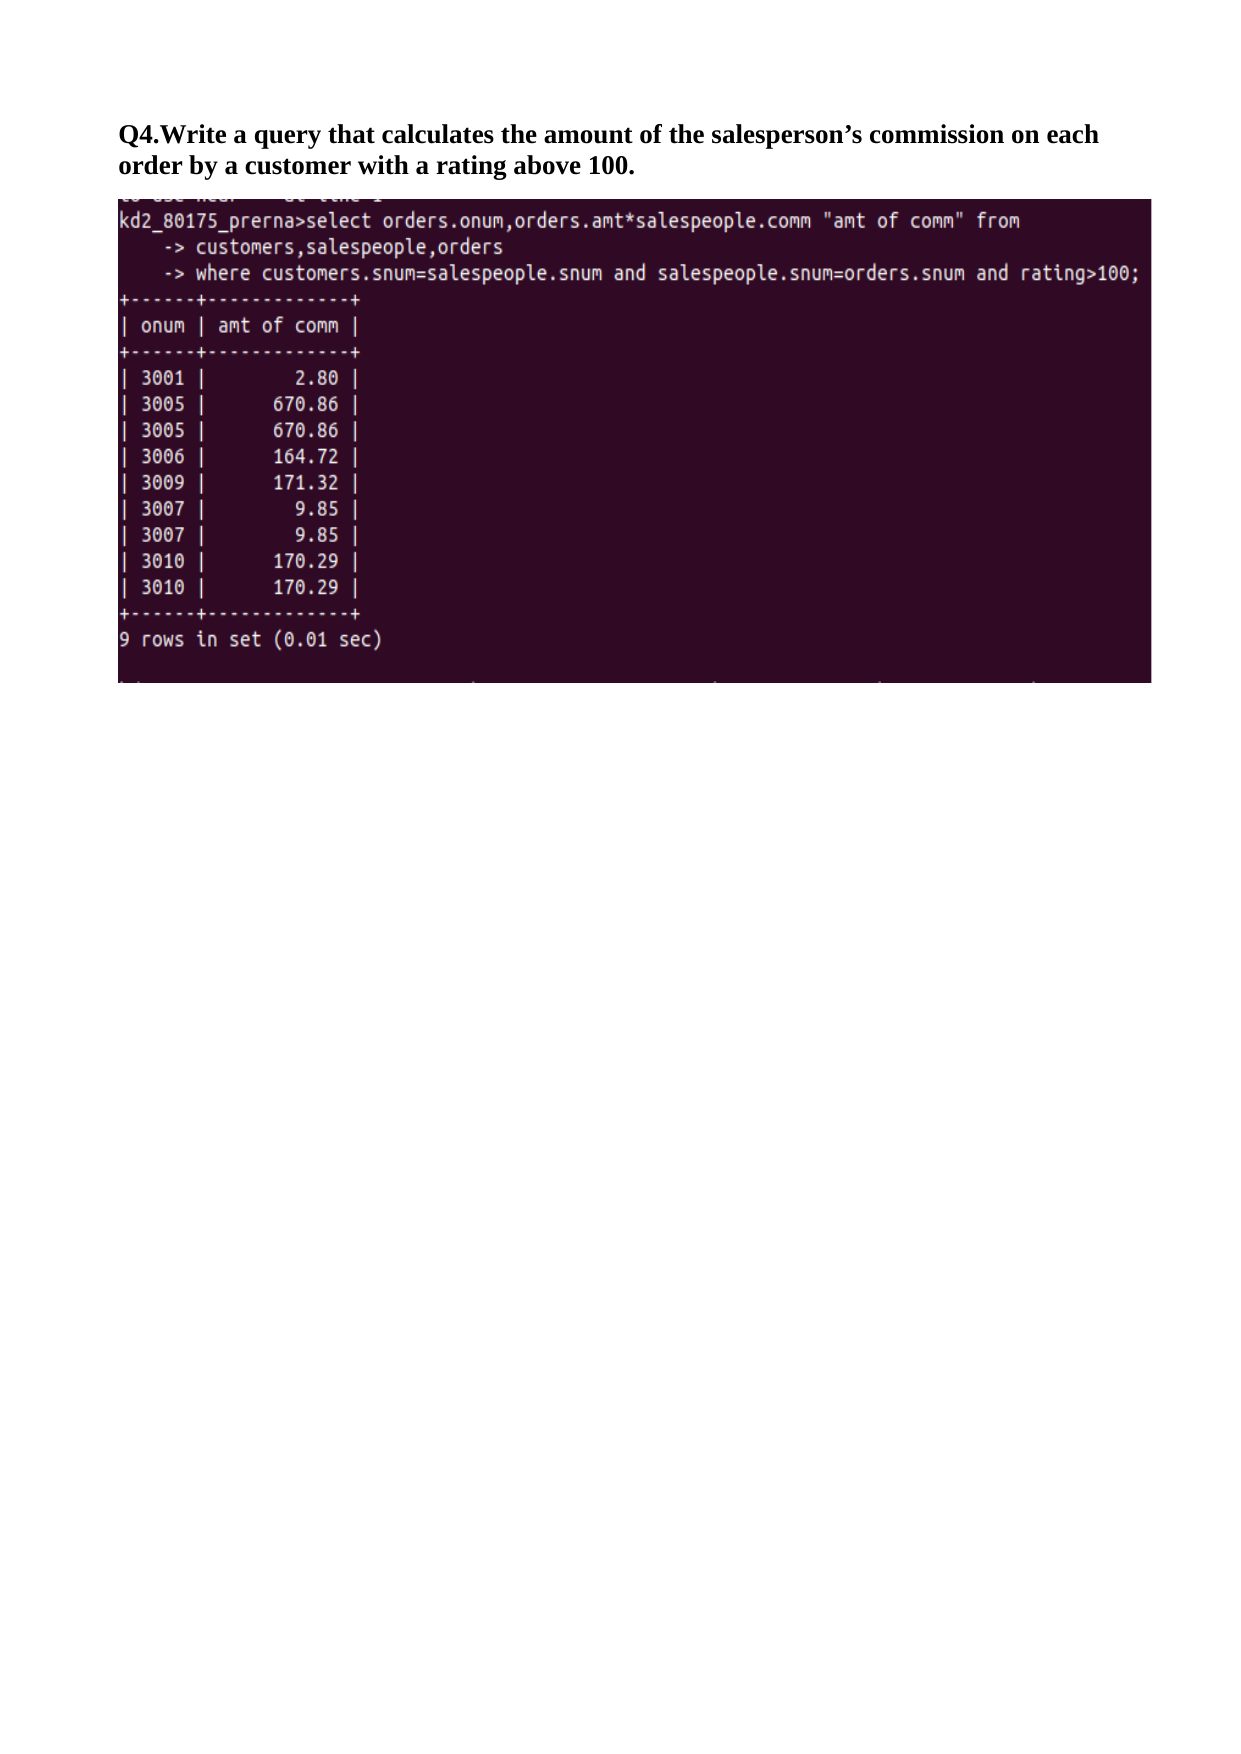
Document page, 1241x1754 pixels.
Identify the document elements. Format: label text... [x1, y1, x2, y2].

picture [118, 199, 1152, 683]
text Q4.Write a query that calculates the amount of the salesperson’s commission on each order by a customer with a rating above 100. [118, 118, 1122, 180]
